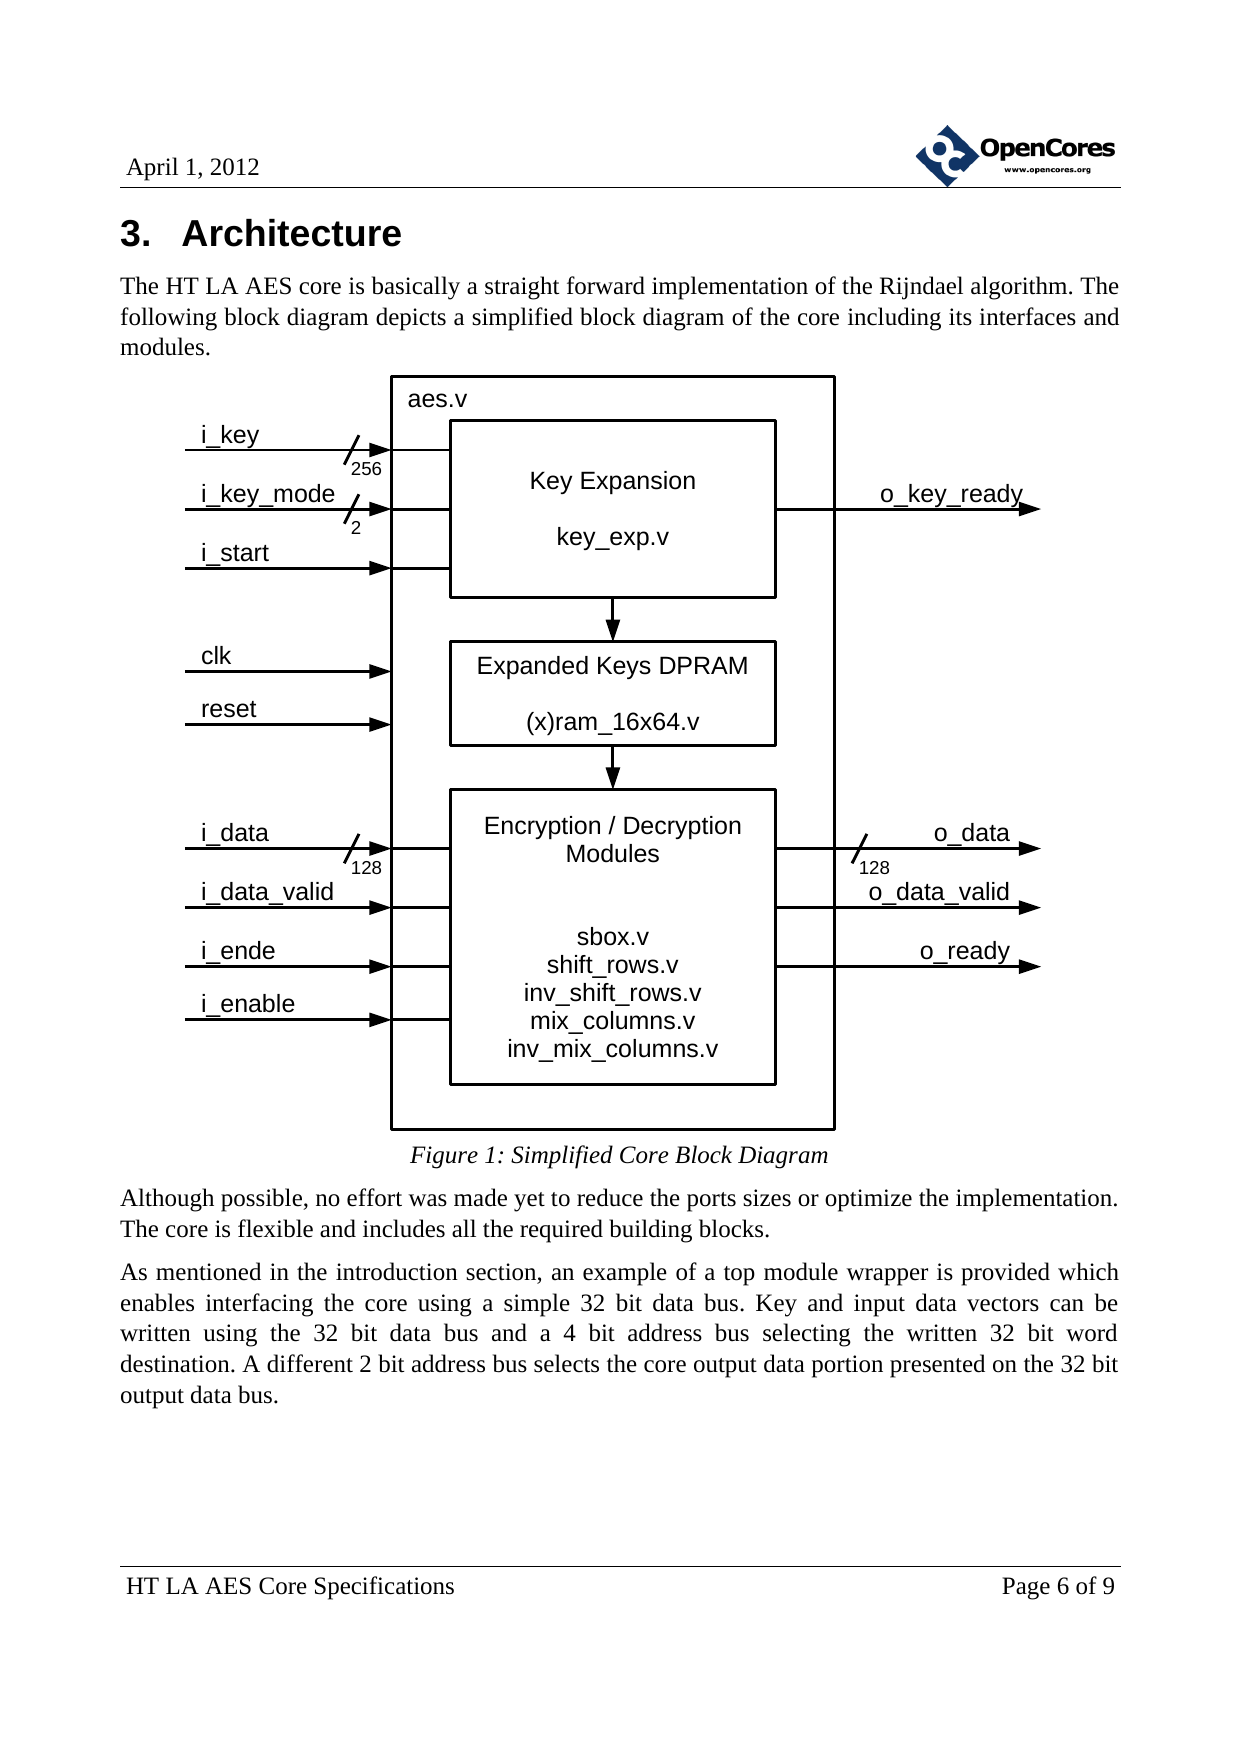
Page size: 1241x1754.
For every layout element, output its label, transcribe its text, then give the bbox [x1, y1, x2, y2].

text As mentioned in the introduction section, an example of a top module wrapper is provided which enables interfacing the core using a simple 32 bit data bus. Key and input data vectors can be written using the 32 bit data bus and a 4 bit address bus selecting the written 32 bit word destination. A different 2 bit address bus selects the core output data portion presented on the 32 bit output data bus. [120, 1258, 1121, 1409]
subtitle Architecture [120, 212, 1121, 254]
text Figure 1: Simplified Core Block Diagram [161, 1142, 1079, 1169]
picture [915, 125, 1115, 187]
text Although possible, no effort was made yet to reduce the ports sizes or optimize the implementation. The core is flexible and includes all the required building blocks. [120, 1184, 1121, 1243]
text The HT LA AES core is basically a straight forward implementation of the Rijndael algorithm. The following block diagram depicts a simplified block diagram of the core including its interfaces and modules. [120, 272, 1121, 361]
